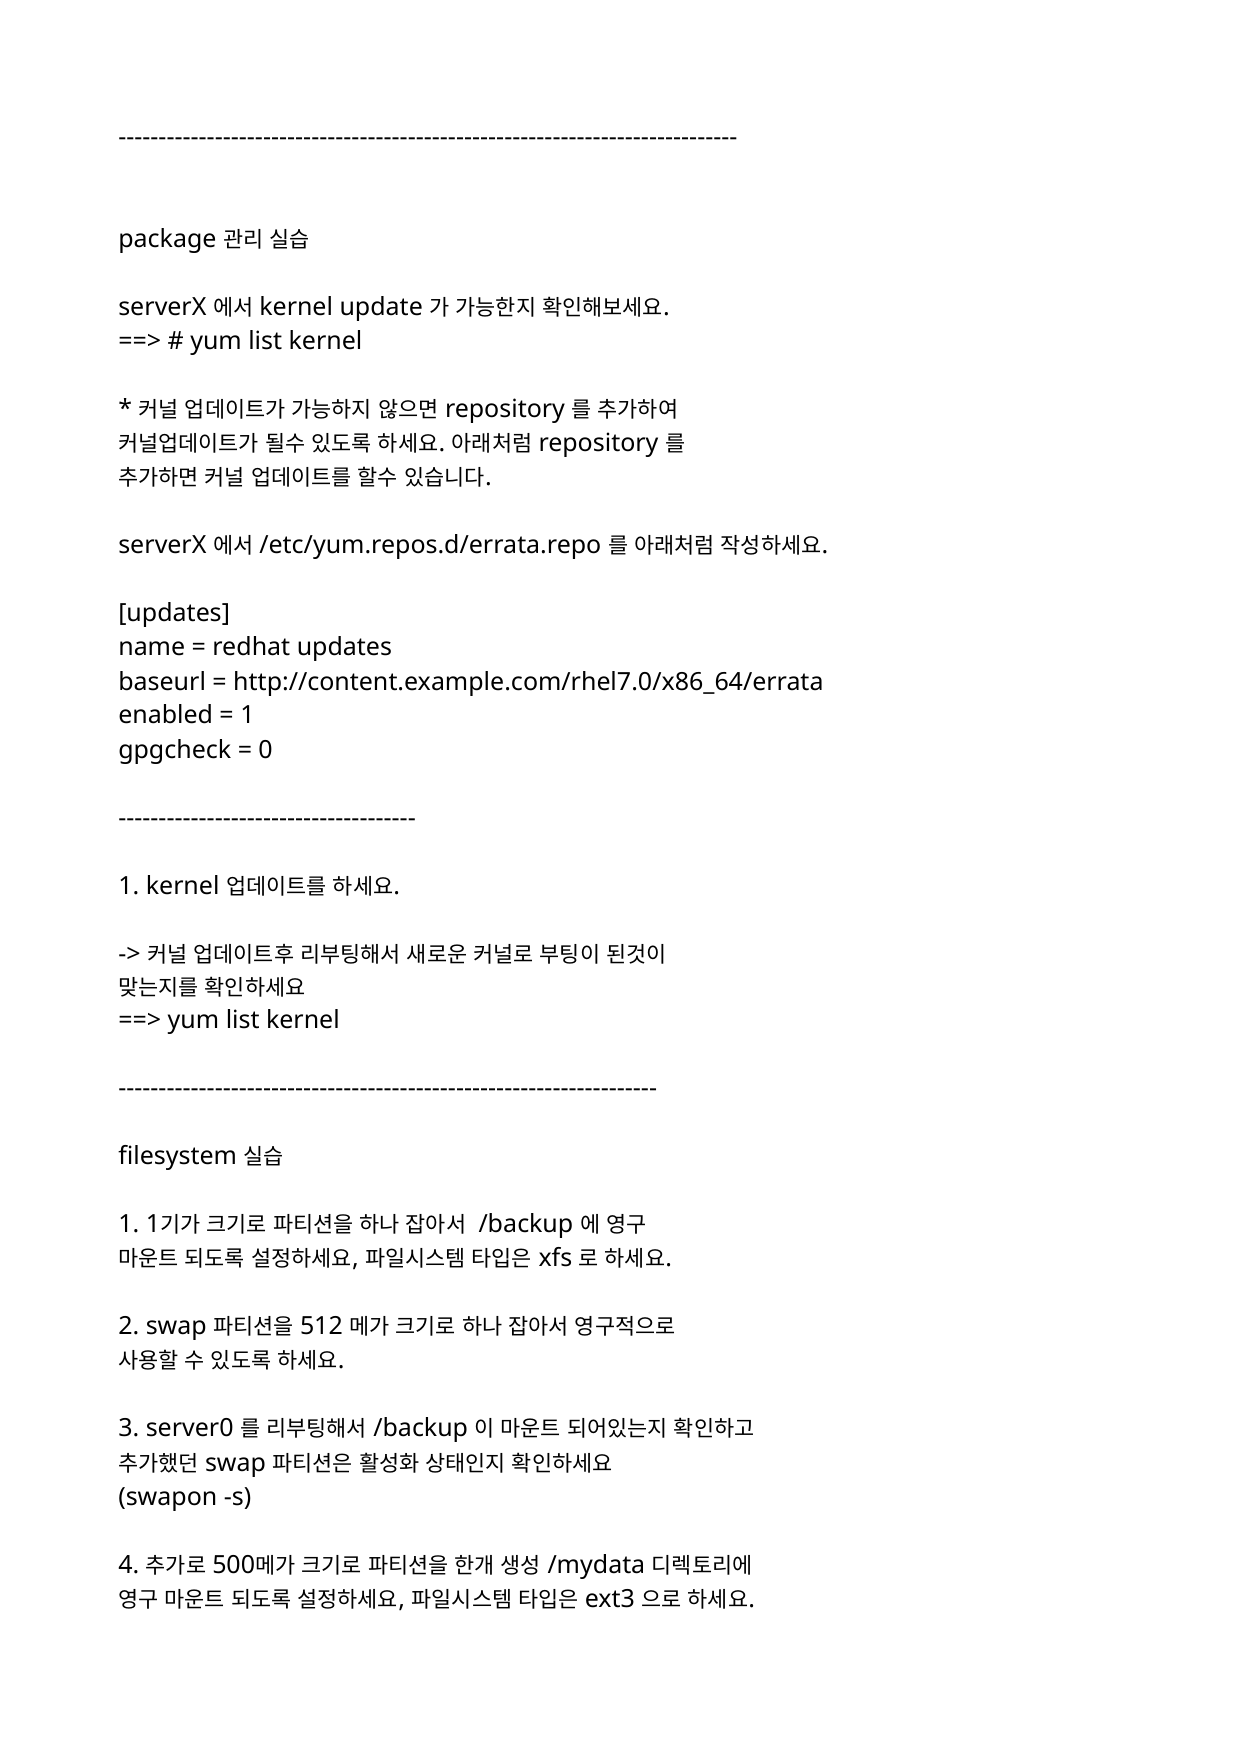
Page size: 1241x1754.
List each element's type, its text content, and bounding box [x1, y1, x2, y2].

text gpgcheck = 0 [118, 731, 1122, 765]
text [updates] [118, 595, 1122, 629]
text package 관리 실습 [118, 220, 1122, 254]
text 사용할 수 있도록 하세요. [118, 1342, 1122, 1376]
text * 커널 업데이트가 가능하지 않으면 repository 를 추가하여 [118, 391, 1122, 425]
text ==> yum list kernel [118, 1001, 1122, 1035]
text ------------------------------------------------------------------- [118, 1069, 1122, 1103]
text (swapon -s) [118, 1478, 1122, 1512]
text name = redhat updates [118, 629, 1122, 663]
text 1. 1기가 크기로 파티션을 하나 잡아서 /backup 에 영구 [118, 1206, 1122, 1240]
text baseurl = http://content.example.com/rhel7.0/x86_64/errata [118, 663, 1122, 697]
text 3. server0 를 리부팅해서 /backup 이 마운트 되어있는지 확인하고 [118, 1410, 1122, 1444]
text 추가했던 swap 파티션은 활성화 상태인지 확인하세요 [118, 1444, 1122, 1478]
text ------------------------------------- [118, 799, 1122, 833]
text filesystem 실습 [118, 1138, 1122, 1172]
text 2. swap 파티션을 512 메가 크기로 하나 잡아서 영구적으로 [118, 1308, 1122, 1342]
text 마운트 되도록 설정하세요, 파일시스템 타입은 xfs 로 하세요. [118, 1240, 1122, 1274]
text 맞는지를 확인하세요 [118, 970, 1122, 1001]
text 4. 추가로 500메가 크기로 파티션을 한개 생성 /mydata 디렉토리에 [118, 1546, 1122, 1580]
text ----------------------------------------------------------------------------- [118, 118, 1122, 152]
text -> 커널 업데이트후 리부팅해서 새로운 커널로 부팅이 된것이 [118, 936, 1122, 970]
text 영구 마운트 되도록 설정하세요, 파일시스템 타입은 ext3 으로 하세요. [118, 1580, 1122, 1614]
text enabled = 1 [118, 697, 1122, 731]
text serverX 에서 /etc/yum.repos.d/errata.repo 를 아래처럼 작성하세요. [118, 527, 1122, 561]
text 추가하면 커널 업데이트를 할수 있습니다. [118, 459, 1122, 493]
text ==> # yum list kernel [118, 322, 1122, 357]
text 커널업데이트가 될수 있도록 하세요. 아래처럼 repository 를 [118, 425, 1122, 459]
text 1. kernel 업데이트를 하세요. [118, 867, 1122, 902]
text serverX 에서 kernel update 가 가능한지 확인해보세요. [118, 288, 1122, 322]
